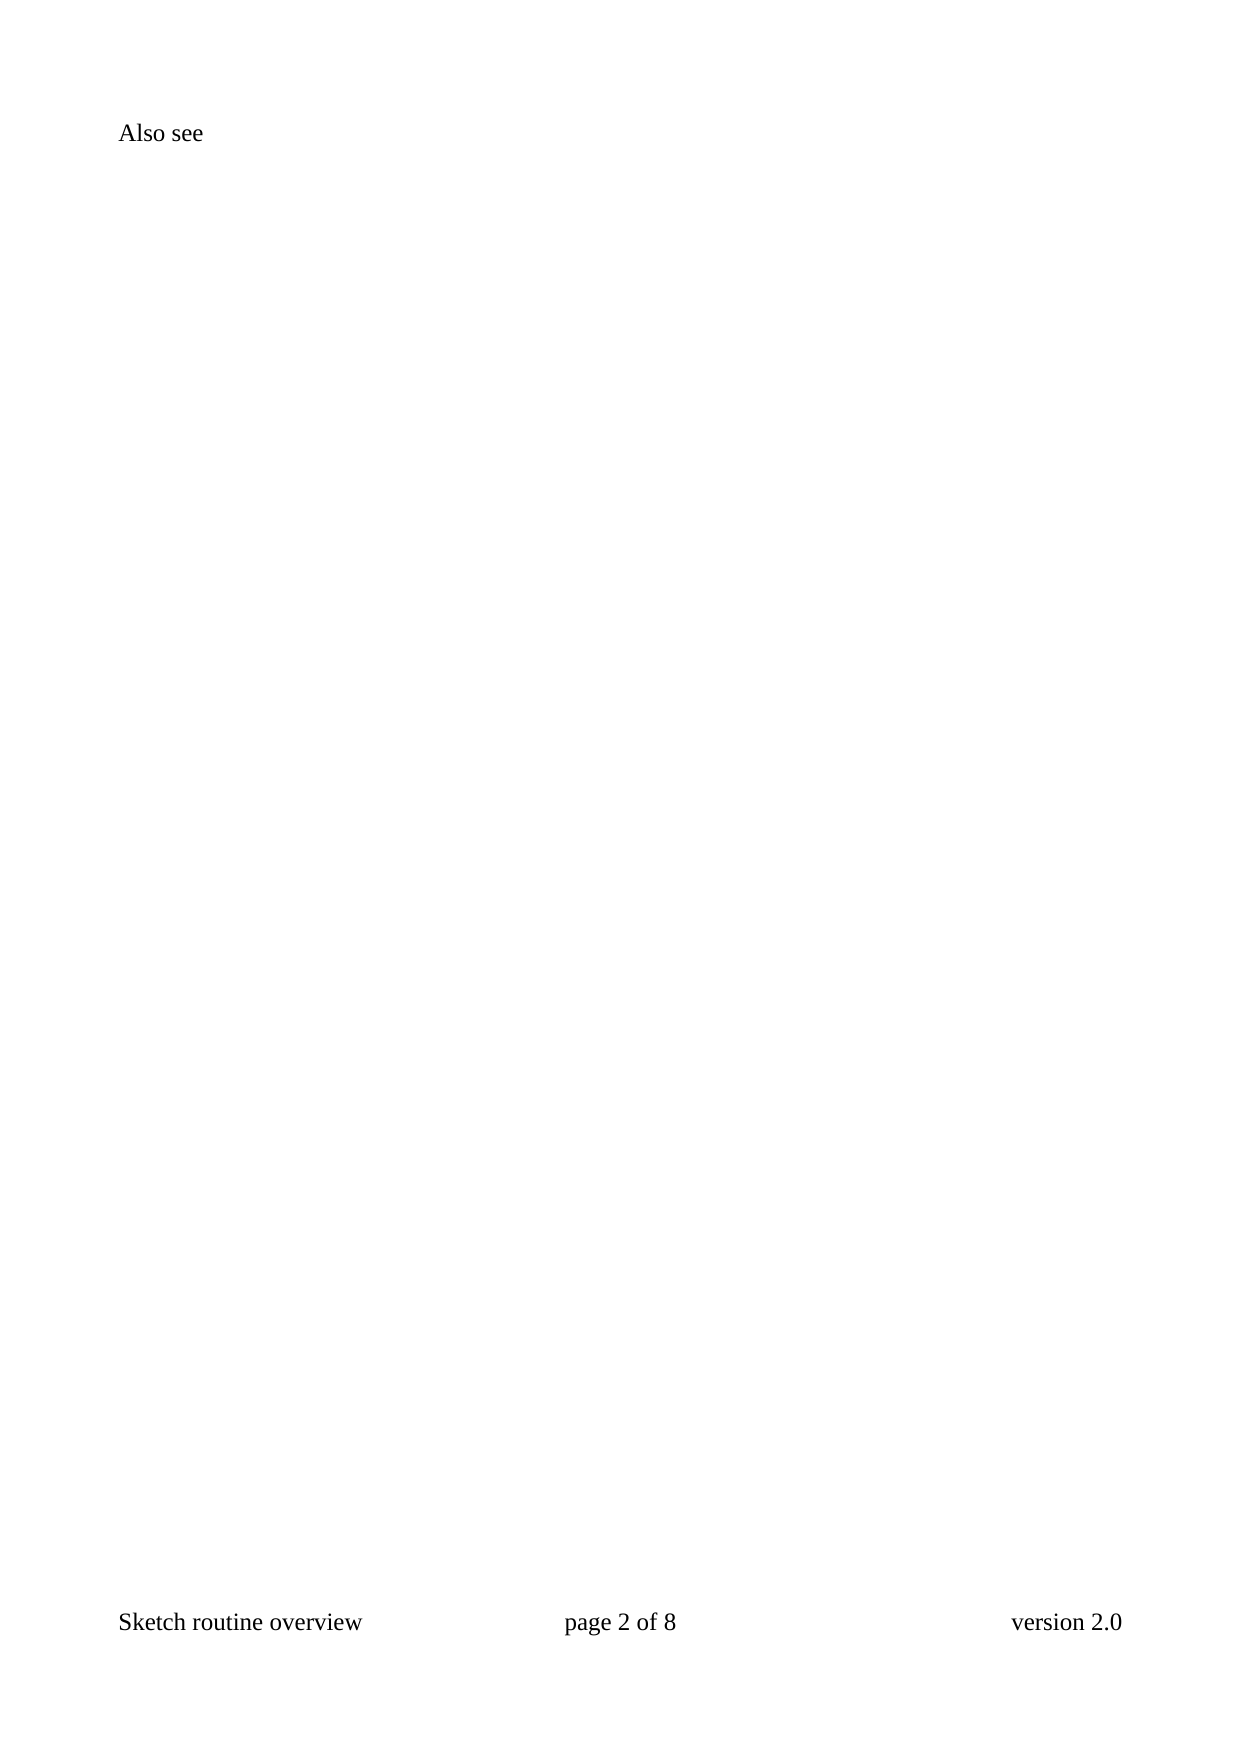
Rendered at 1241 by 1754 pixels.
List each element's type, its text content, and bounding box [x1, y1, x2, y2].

text Also see [118, 118, 1122, 147]
